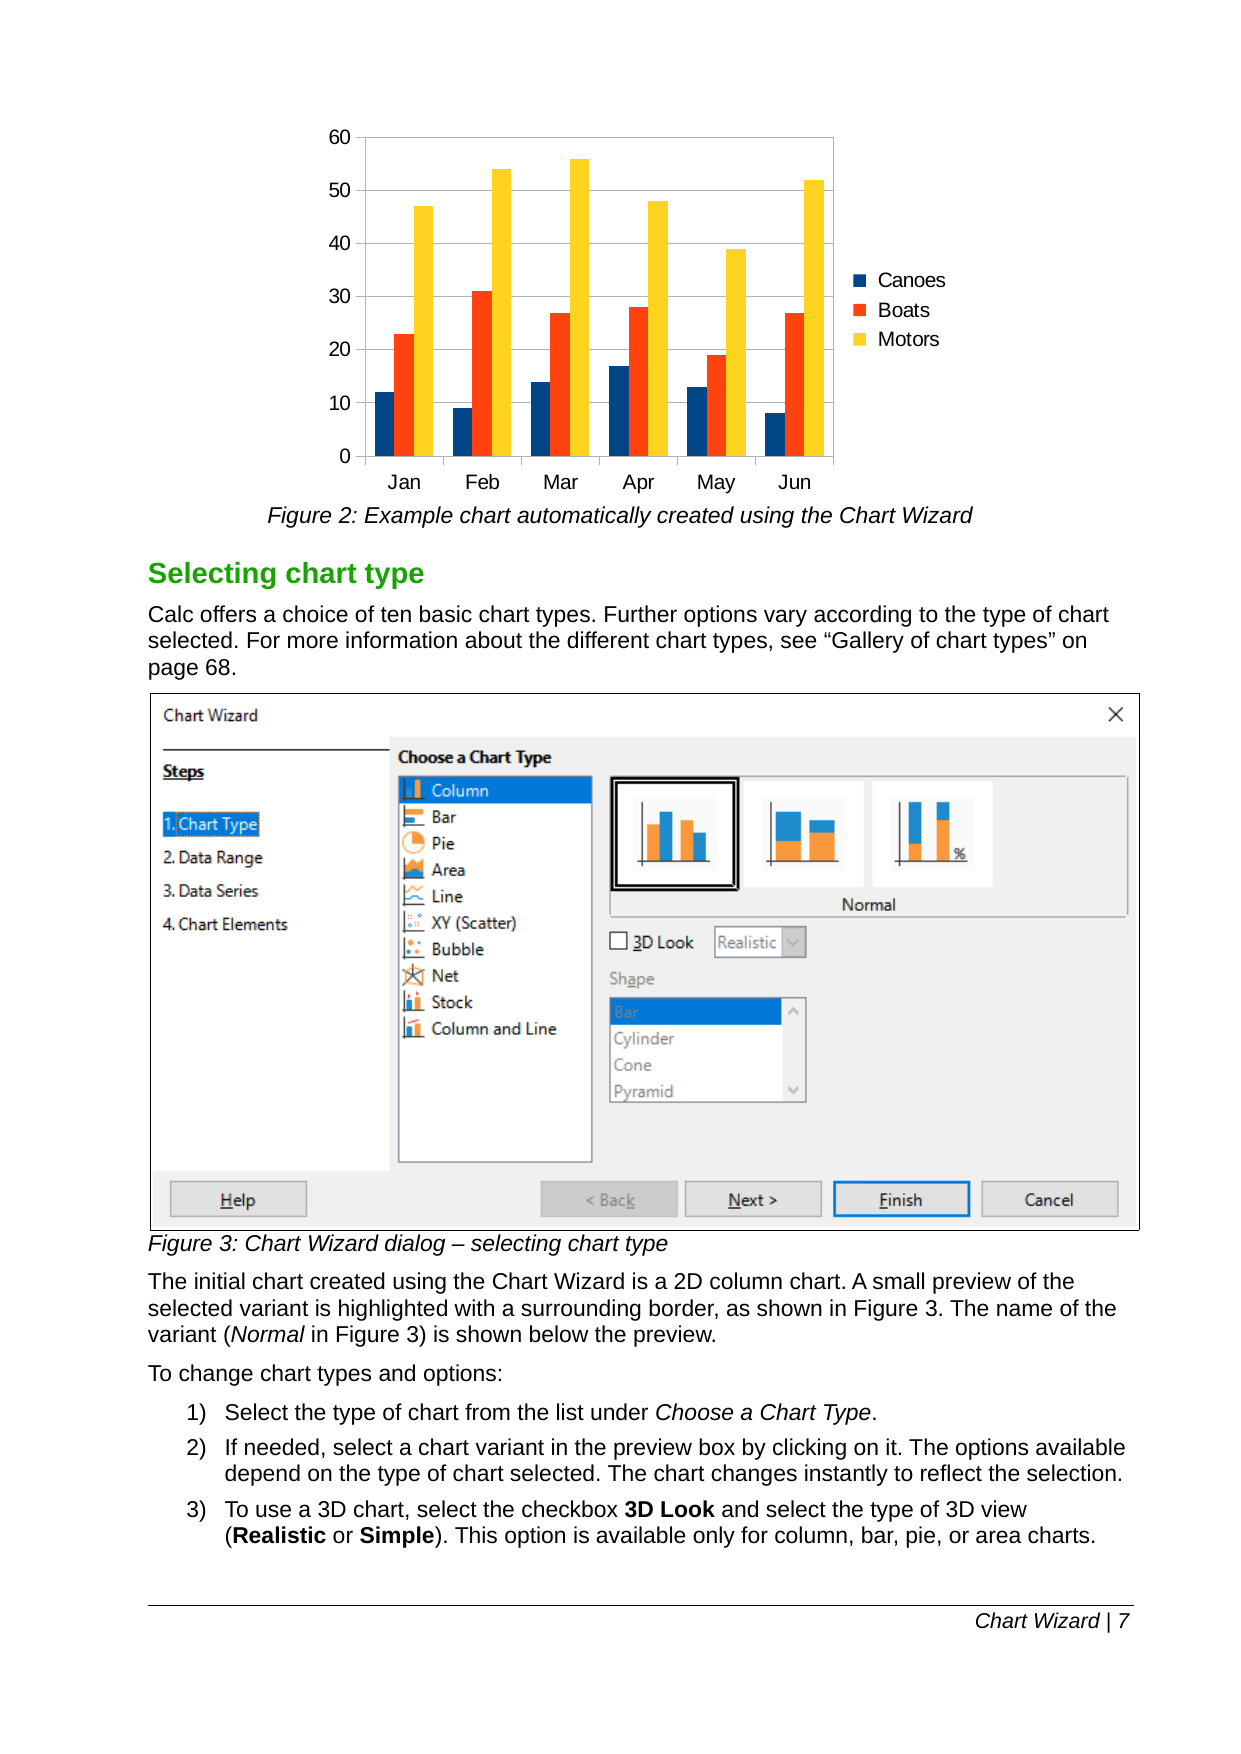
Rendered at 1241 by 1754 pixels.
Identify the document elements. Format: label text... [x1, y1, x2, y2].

text Figure 3: Chart Wizard dialog – selecting chart type [148, 693, 1141, 1256]
text Figure 2: Example chart automatically created using the Chart Wizard [267, 118, 1014, 528]
text Calc offers a choice of ten basic chart types. Further options vary according to the type of chart selected. For more information about the different chart types, see “Gallery of chart types” on page 68. [148, 601, 1134, 680]
list Select the type of chart from the list under Choose a Chart Type. [207, 1399, 1134, 1425]
list To use a 3D chart, select the checkbox 3D Look and select the type of 3D view (Realistic or Simple). This option is available only for column, bar, pie, or area charts. [207, 1496, 1134, 1548]
text The initial chart created using the Chart Wizard is a 2D column chart. A small preview of the selected variant is highlighted with a surrounding border, as shown in Figure 3. The name of the variant (Normal in Figure 3) is shown below the preview. [148, 1268, 1134, 1347]
subtitle Selecting chart type [148, 556, 1134, 589]
list If needed, select a chart variant in the preview box by clicking on it. The options available depend on the type of chart selected. The chart changes instantly to reflect the selection. [207, 1434, 1134, 1487]
list To change chart types and options: [148, 1360, 1134, 1386]
picture [152, 695, 1137, 1227]
